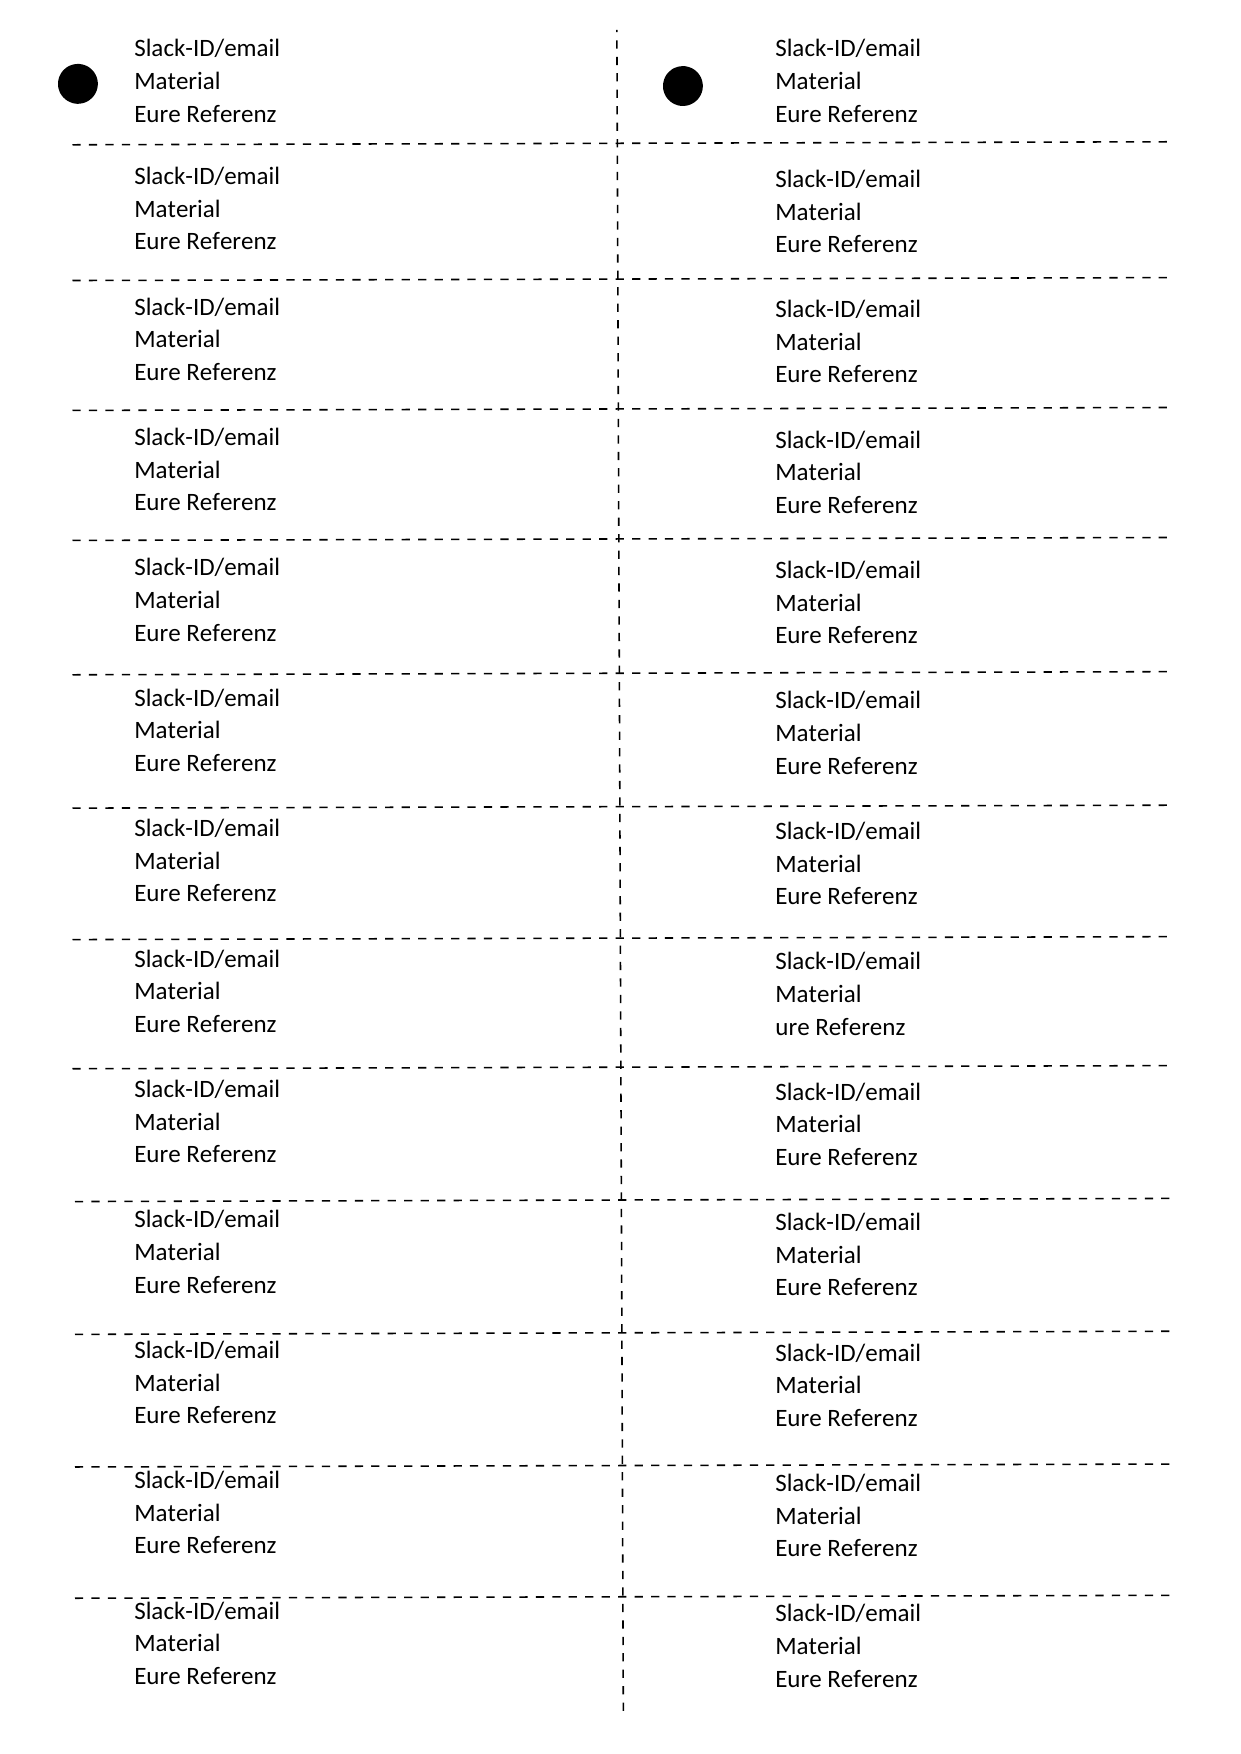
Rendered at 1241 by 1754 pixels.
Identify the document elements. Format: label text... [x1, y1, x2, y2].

text Slack-ID/email [134, 943, 583, 973]
text Eure Referenz [775, 359, 1165, 389]
text Material [134, 714, 583, 745]
text Material [134, 1106, 583, 1136]
text Eure Referenz [775, 1402, 1165, 1432]
text Eure Referenz [775, 489, 1165, 519]
text Slack-ID/email [775, 293, 1165, 324]
text Eure Referenz [775, 1141, 1165, 1172]
text Eure Referenz [775, 1663, 1165, 1693]
text Eure Referenz [134, 98, 583, 128]
text Material [134, 975, 583, 1006]
text Slack-ID/email [134, 160, 583, 191]
text Slack-ID/email [775, 685, 1165, 715]
text Slack-ID/email [134, 812, 583, 843]
text Material [134, 1497, 583, 1528]
text Eure Referenz [134, 1660, 583, 1691]
text Material [775, 587, 1165, 617]
text Material [775, 456, 1165, 487]
text Material [775, 1239, 1165, 1269]
text Material [775, 1630, 1165, 1661]
text Material [134, 454, 583, 484]
text Slack-ID/email [775, 1076, 1165, 1106]
text Eure Referenz [134, 1008, 583, 1038]
text Eure Referenz [134, 1138, 583, 1169]
text Slack-ID/email [134, 682, 583, 712]
text Slack-ID/email [775, 424, 1165, 454]
text ure Referenz [775, 1011, 1165, 1041]
text Slack-ID/email [775, 946, 1165, 976]
text Slack-ID/email [134, 1334, 583, 1364]
text Eure Referenz [134, 356, 583, 386]
text Slack-ID/email [134, 1204, 583, 1234]
text Eure Referenz [775, 228, 1165, 259]
text Eure Referenz [775, 1532, 1165, 1563]
text Slack-ID/email [775, 33, 1165, 63]
text Eure Referenz [775, 619, 1165, 650]
text Material [775, 1369, 1165, 1400]
text Eure Referenz [134, 617, 583, 647]
text Material [134, 1367, 583, 1397]
text Slack-ID/email [134, 1073, 583, 1104]
text Material [775, 1500, 1165, 1530]
text Material [134, 193, 583, 223]
text Eure Referenz [775, 880, 1165, 911]
text Material [775, 326, 1165, 357]
text Slack-ID/email [134, 421, 583, 452]
text Material [134, 584, 583, 615]
text Slack-ID/email [134, 1464, 583, 1495]
text Material [134, 1236, 583, 1267]
text Material [775, 717, 1165, 748]
text Slack-ID/email [775, 1337, 1165, 1367]
text Material [134, 323, 583, 354]
text Eure Referenz [134, 1399, 583, 1430]
text Slack-ID/email [775, 1206, 1165, 1237]
text Eure Referenz [134, 486, 583, 517]
text Eure Referenz [134, 1530, 583, 1560]
text Eure Referenz [134, 226, 583, 256]
text Material [134, 65, 583, 96]
text Eure Referenz [134, 1269, 583, 1299]
text Slack-ID/email [775, 1467, 1165, 1498]
text Eure Referenz [134, 747, 583, 778]
text Slack-ID/email [775, 815, 1165, 846]
text Material [775, 196, 1165, 226]
text Slack-ID/email [775, 554, 1165, 585]
text Material [775, 1108, 1165, 1139]
text Eure Referenz [134, 878, 583, 908]
text Eure Referenz [775, 750, 1165, 780]
text Slack-ID/email [134, 33, 583, 63]
text Material [134, 1627, 583, 1658]
text Material [134, 845, 583, 876]
text Eure Referenz [775, 98, 1165, 128]
text Material [775, 978, 1165, 1009]
text Slack-ID/email [775, 1598, 1165, 1628]
text Eure Referenz [775, 1272, 1165, 1302]
text Slack-ID/email [134, 552, 583, 582]
text Slack-ID/email [775, 163, 1165, 193]
text Material [775, 65, 1165, 96]
text Slack-ID/email [134, 1595, 583, 1625]
text Material [775, 848, 1165, 878]
text Slack-ID/email [134, 291, 583, 321]
